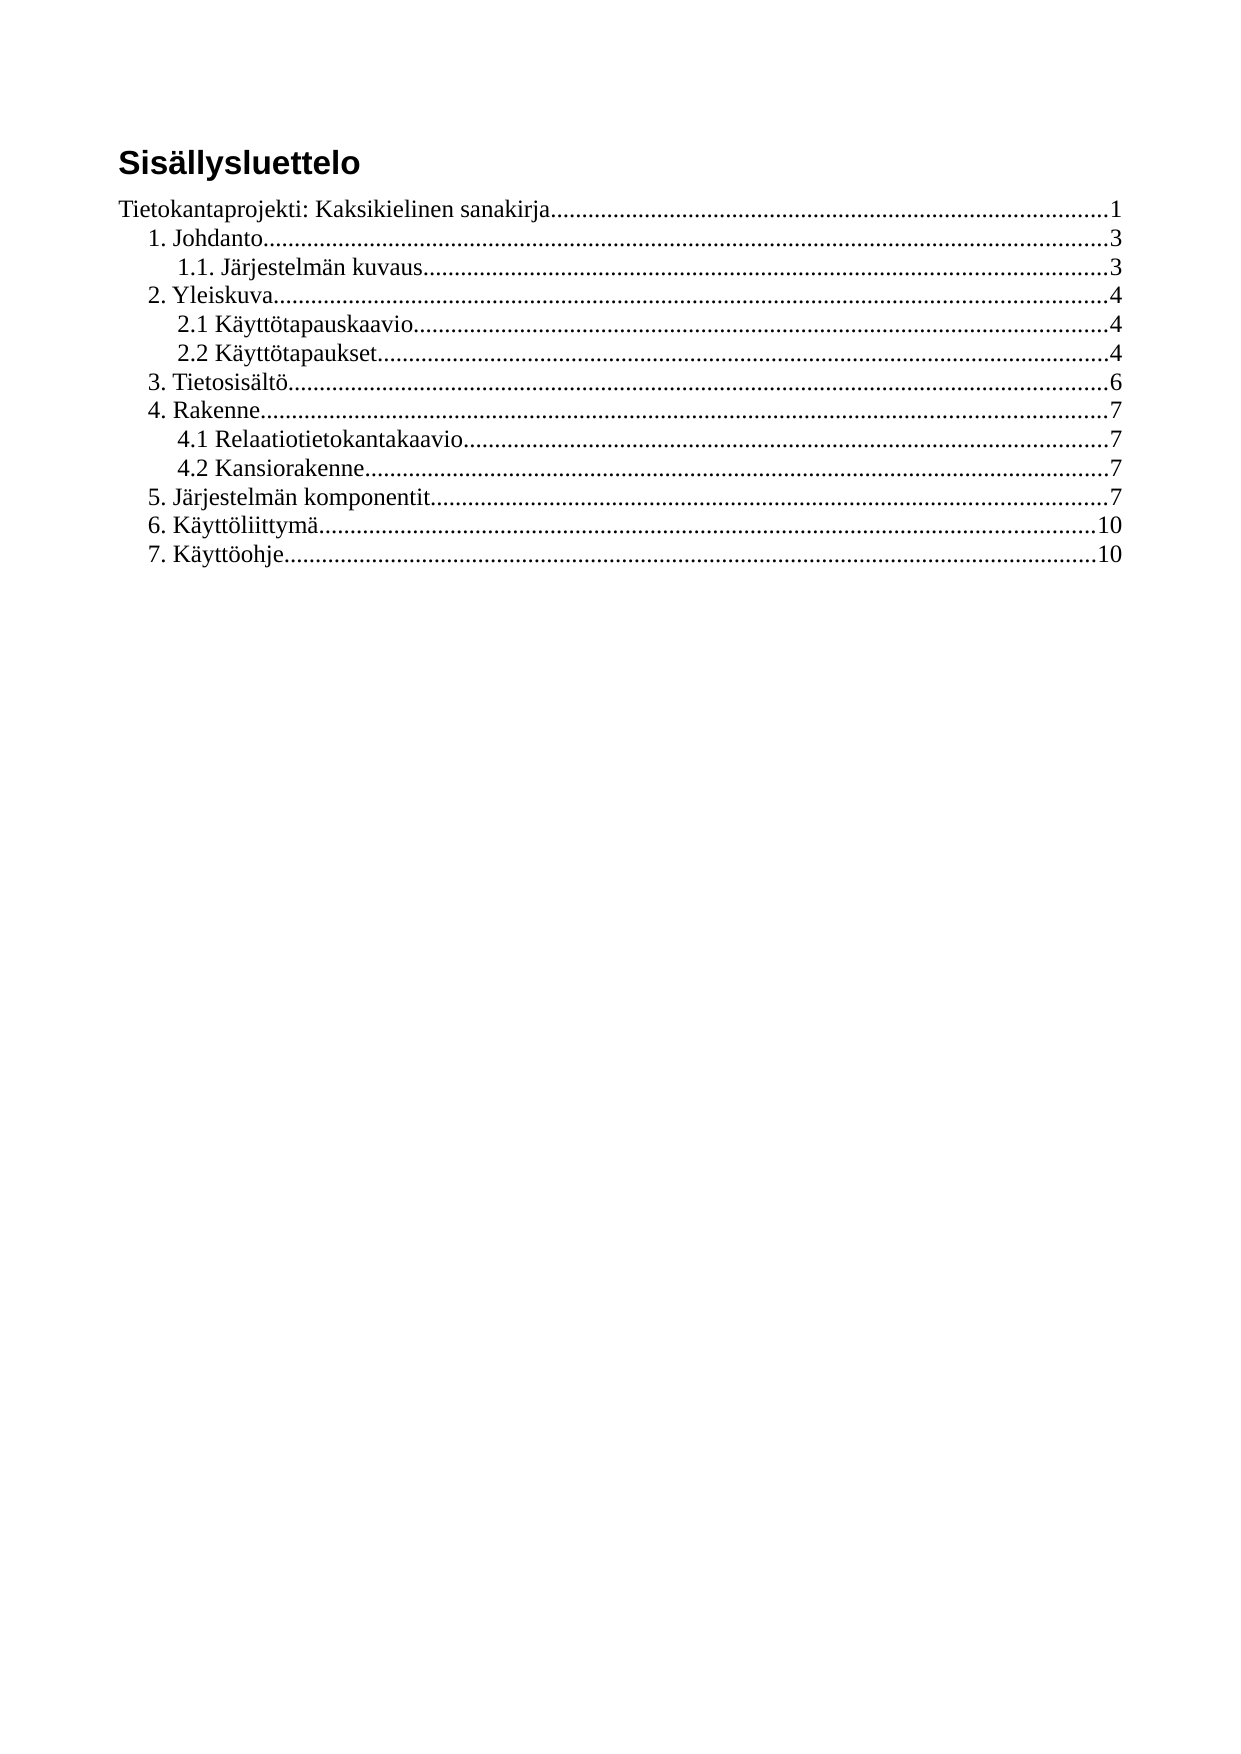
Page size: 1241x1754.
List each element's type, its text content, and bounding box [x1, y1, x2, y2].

text Tietokantaprojekti: Kaksikielinen sanakirja 1 [118, 194, 1122, 223]
text 2. Yleiskuva 4 [148, 280, 1122, 309]
text 1. Johdanto 3 [148, 223, 1122, 252]
text 7. Käyttöohje 10 [148, 539, 1122, 568]
text 4.1 Relaatiotietokantakaavio 7 [177, 424, 1122, 453]
text 5. Järjestelmän komponentit 7 [148, 482, 1122, 510]
text 1.1. Järjestelmän kuvaus 3 [177, 252, 1122, 280]
subtitle Sisällysluettelo [118, 143, 1122, 182]
text 3. Tietosisältö 6 [148, 367, 1122, 395]
text 2.2 Käyttötapaukset 4 [177, 338, 1122, 367]
text 4.2 Kansiorakenne 7 [177, 453, 1122, 482]
text 6. Käyttöliittymä 10 [148, 510, 1122, 539]
text 2.1 Käyttötapauskaavio 4 [177, 309, 1122, 338]
text 4. Rakenne 7 [148, 395, 1122, 424]
